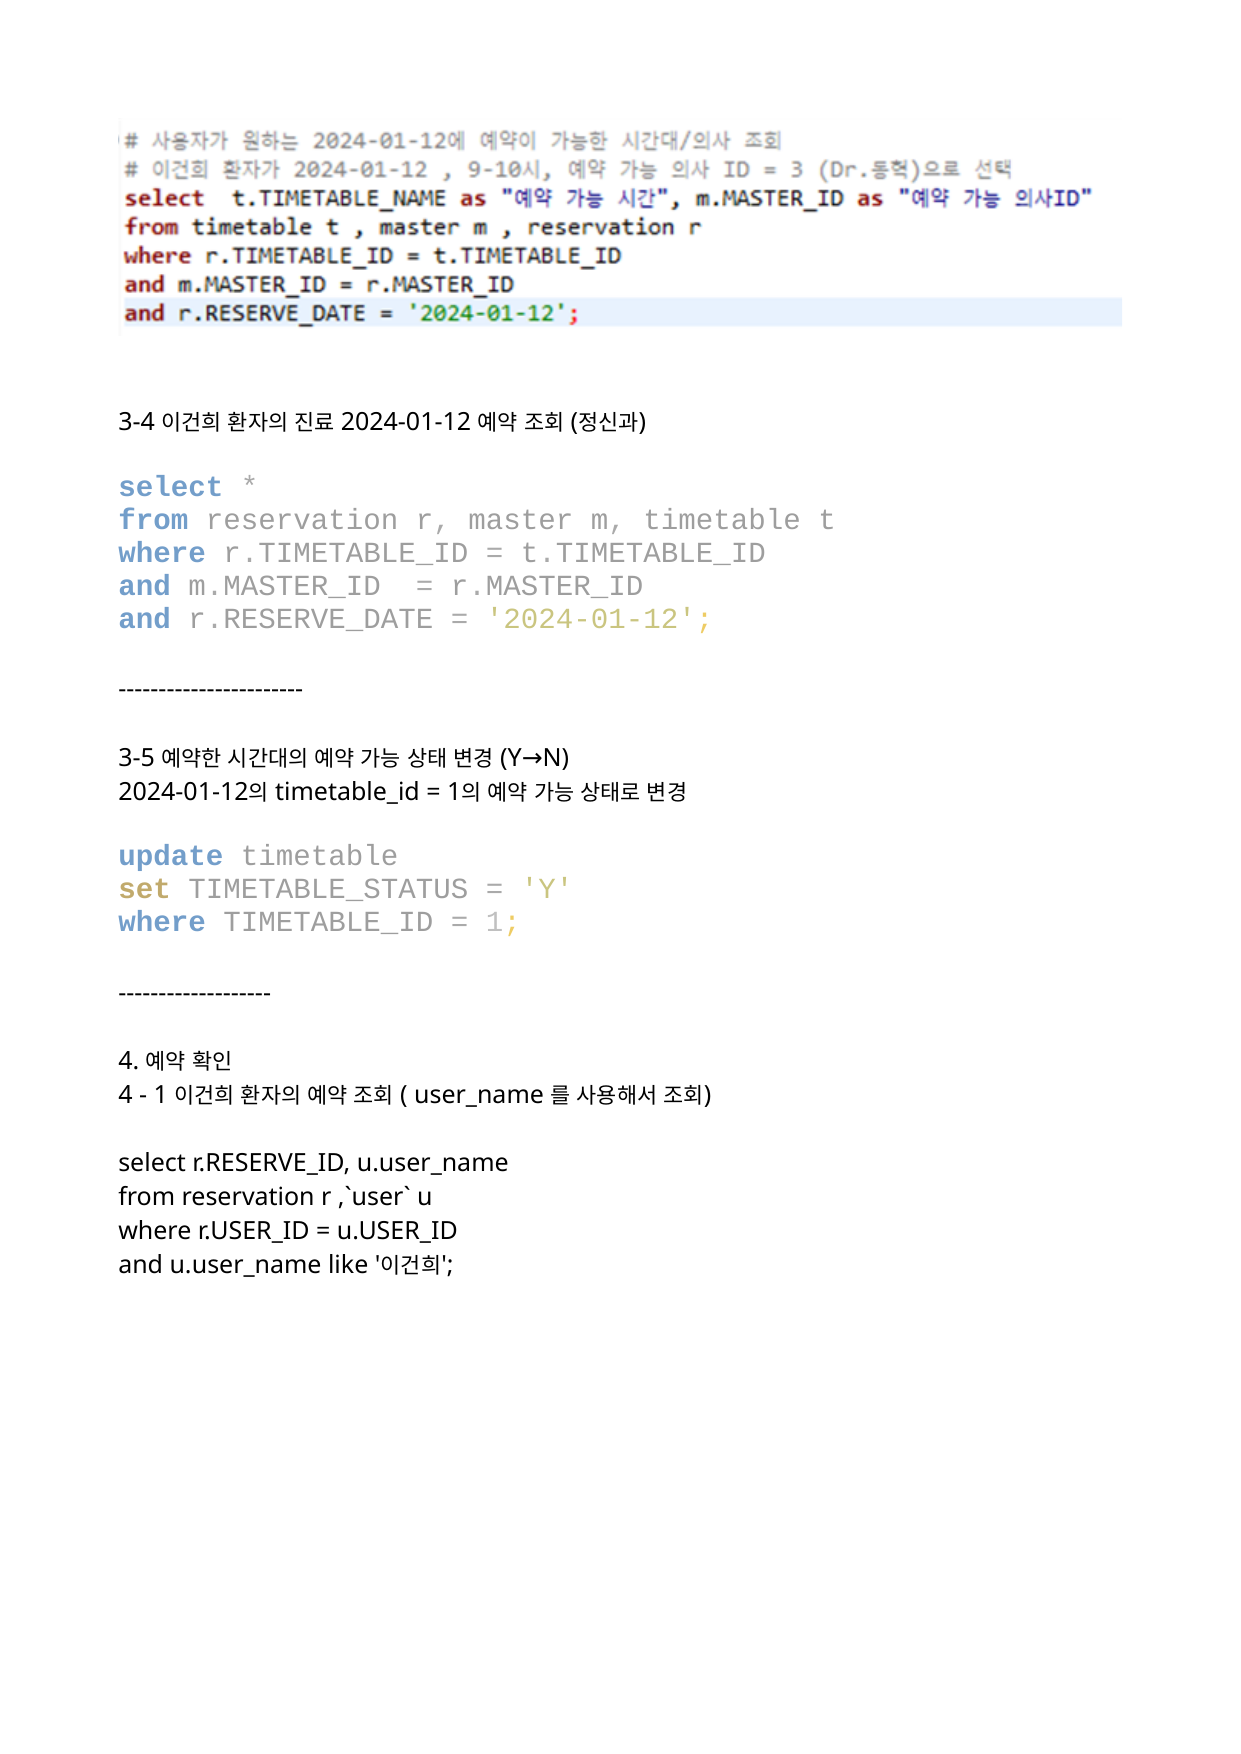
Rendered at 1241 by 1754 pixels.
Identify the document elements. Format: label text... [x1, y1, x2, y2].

text where TIMETABLE_ID = 1; [118, 907, 1122, 941]
text 4. 예약 확인 [118, 1043, 1122, 1077]
picture [118, 118, 1123, 336]
text and r.RESERVE_DATE = '2024-01-12'; [118, 604, 1122, 637]
text 2024-01-12의 timetable_id = 1의 예약 가능 상태로 변경 [118, 773, 1122, 807]
text 3-4 이건희 환자의 진료 2024-01-12 예약 조회 (정신과) [118, 404, 1122, 438]
text ----------------------- [118, 671, 1122, 705]
text and m.MASTER_ID = r.MASTER_ID [118, 571, 1122, 604]
text where r.TIMETABLE_ID = t.TIMETABLE_ID [118, 538, 1122, 571]
text set TIMETABLE_STATUS = 'Y' [118, 874, 1122, 907]
text select * [118, 472, 1122, 505]
text ------------------- [118, 974, 1122, 1009]
text select r.RESERVE_ID, u.user_name [118, 1145, 1122, 1179]
text where r.USER_ID = u.USER_ID [118, 1213, 1122, 1247]
text 4 - 1 이건희 환자의 예약 조회 ( user_name 를 사용해서 조회) [118, 1077, 1122, 1111]
text from reservation r ,`user` u [118, 1179, 1122, 1213]
text update timetable [118, 841, 1122, 874]
text and u.user_name like '이건희'; [118, 1247, 1122, 1281]
text 3-5 예약한 시간대의 예약 가능 상태 변경 (Y→N) [118, 739, 1122, 773]
text from reservation r, master m, timetable t [118, 505, 1122, 538]
